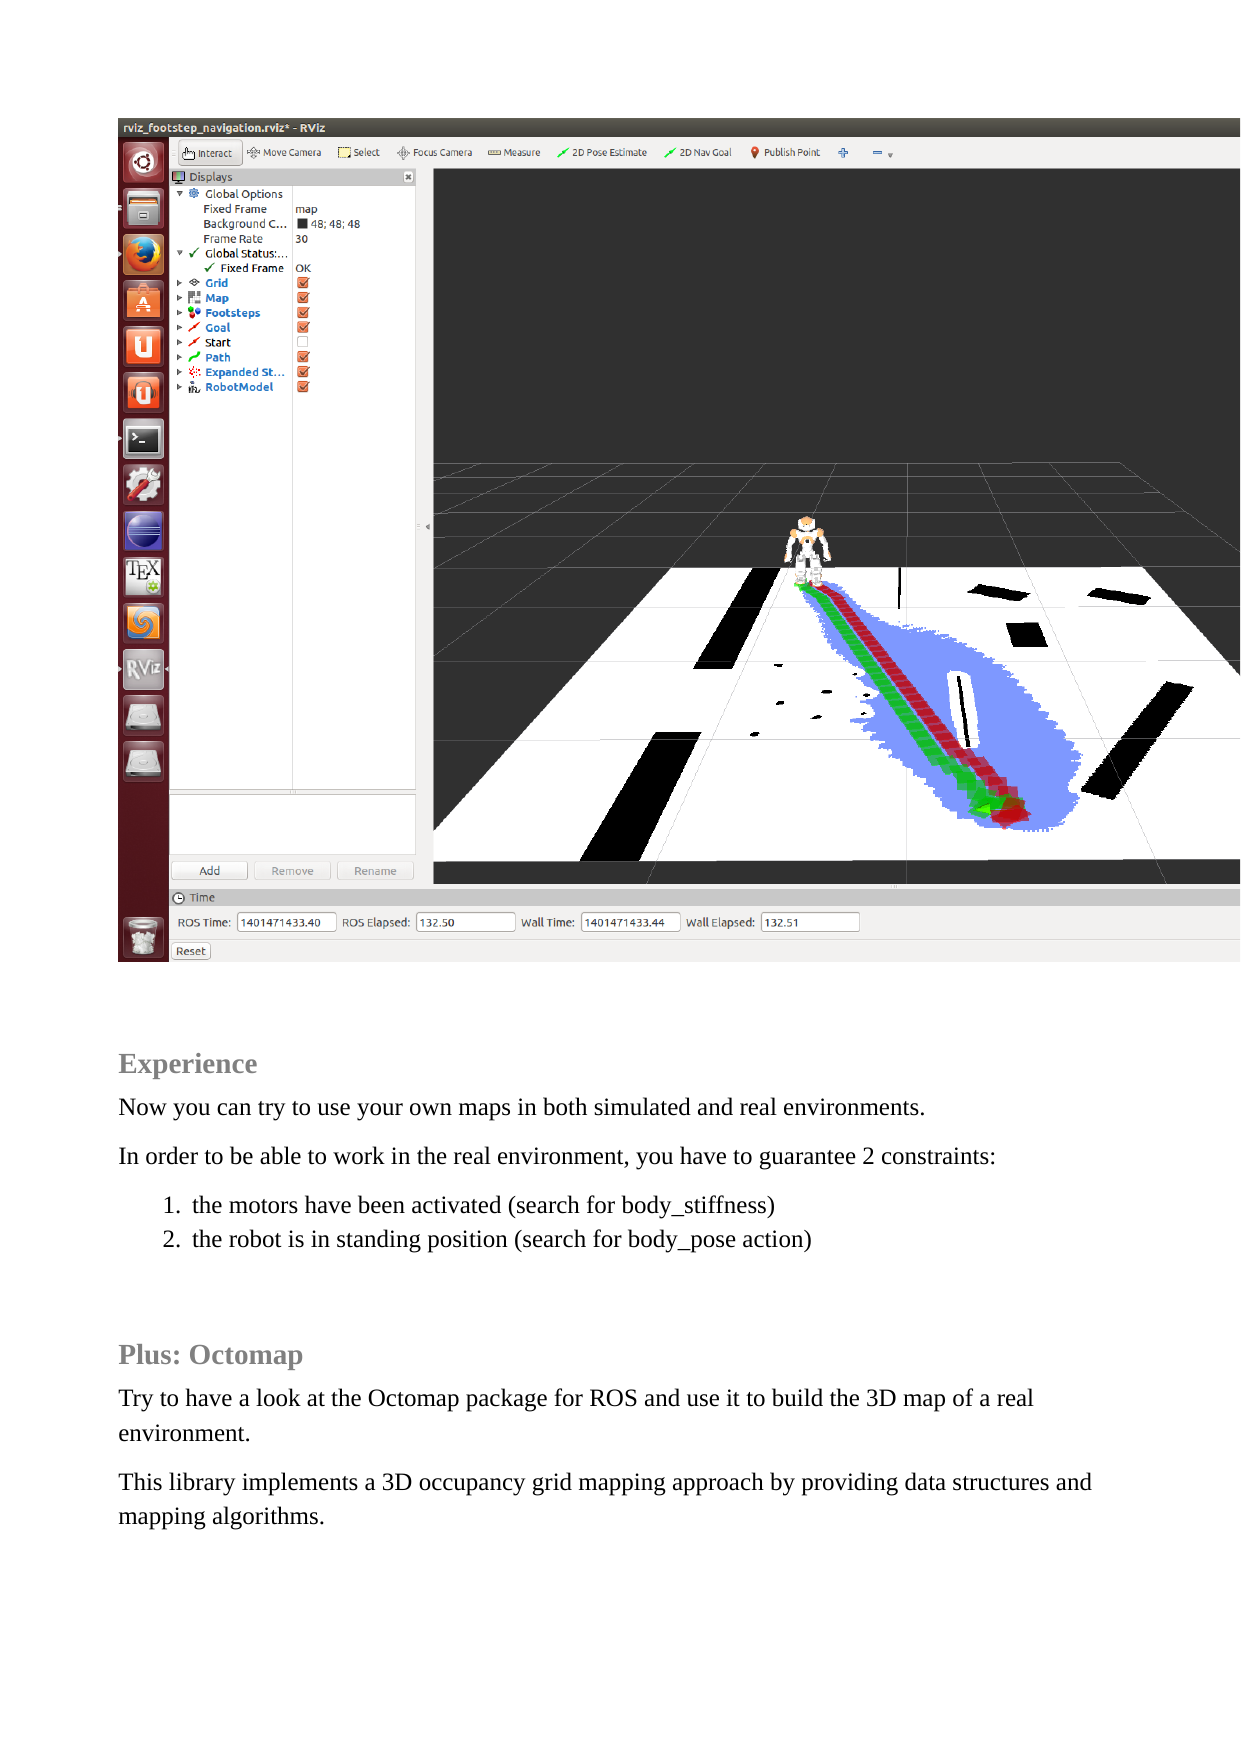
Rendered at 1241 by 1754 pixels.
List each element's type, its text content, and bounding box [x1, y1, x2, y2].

list the robot is in standing position (search for body_pose action) [162, 1224, 1122, 1253]
subtitle Plus: Octomap [118, 1337, 1122, 1371]
text Now you can try to use your own maps in both simulated and real environments. [118, 1092, 1122, 1121]
text This library implements a 3D occupancy grid mapping approach by providing data structures and mapping algorithms. [118, 1467, 1122, 1530]
text Try to have a look at the Octomap package for ROS and use it to build the 3D map of a real environment. [118, 1383, 1122, 1446]
text In order to be able to work in the real environment, you have to guarantee 2 constraints: [118, 1141, 1122, 1170]
subtitle Experience [118, 1046, 1122, 1079]
picture [118, 118, 1241, 962]
list the motors have been activated (search for body_stiffness) [162, 1190, 1122, 1219]
